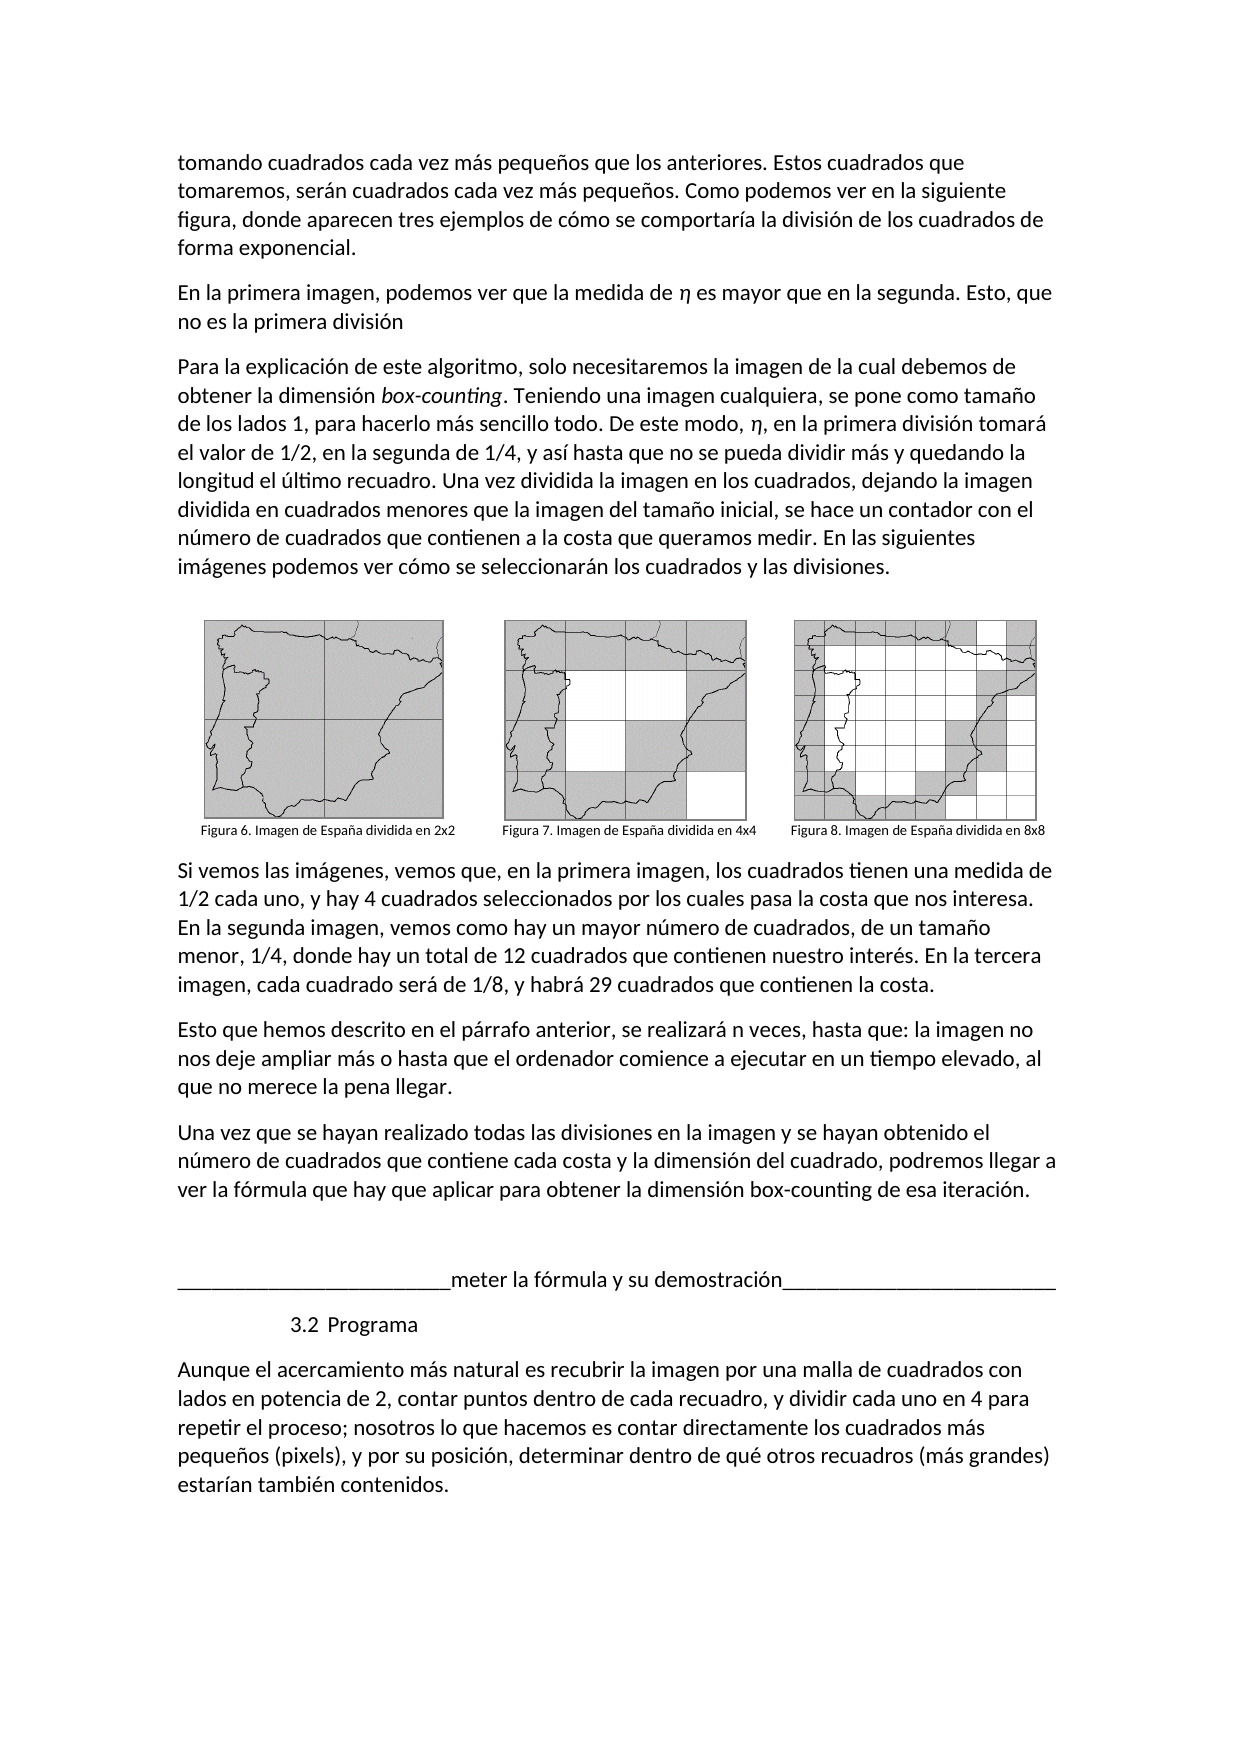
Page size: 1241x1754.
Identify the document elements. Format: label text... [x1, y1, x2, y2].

text Si vemos las imágenes, vemos que, en la primera imagen, los cuadrados tienen una medida de 1/2 cada uno, y hay 4 cuadrados seleccionados por los cuales pasa la costa que nos interesa. En la segunda imagen, vemos como hay un mayor número de cuadrados, de un tamaño menor, 1/4, donde hay un total de 12 cuadrados que contienen nuestro interés. En la tercera imagen, cada cuadrado será de 1/8, y habrá 29 cuadrados que contienen la costa. [177, 856, 1063, 998]
text Esto que hemos descrito en el párrafo anterior, se realizará n veces, hasta que: la imagen no nos deje ampliar más o hasta que el ordenador comience a ejecutar en un tiempo elevado, al que no merece la pena llegar. [177, 1015, 1063, 1101]
list Aunque el acercamiento más natural es recubrir la imagen por una malla de cuadrados con lados en potencia de 2, contar puntos dentro de cada recuadro, y dividir cada uno en 4 para repetir el proceso; nosotros lo que hacemos es contar directamente los cuadrados más pequeños (pixels), y por su posición, determinar dentro de qué otros recuadros (más grandes) estarían también contenidos. [177, 1356, 1063, 1498]
text Figura 6. Imagen de España dividida en 2x2 Figura 7. Imagen de España dividida en 4x4 Figura 8. Imagen de España dividida en 8x8 [177, 597, 1063, 839]
list Programa [290, 1310, 1063, 1338]
text En la primera imagen, podemos ver que la medida de ƞ es mayor que en la segunda. Esto, que no es la primera división [177, 278, 1063, 335]
text Para la explicación de este algoritmo, solo necesitaremos la imagen de la cual debemos de obtener la dimensión box-counting. Teniendo una imagen cualquiera, se pone como tamaño de los lados 1, para hacerlo más sencillo todo. De este modo, ƞ, en la primera división tomará el valor de 1/2, en la segunda de 1/4, y así hasta que no se pueda dividir más y quedando la longitud el último recuadro. Una vez dividida la imagen en los cuadrados, dejando la imagen dividida en cuadrados menores que la imagen del tamaño inicial, se hace un contador con el número de cuadrados que contienen a la costa que queramos medir. En las siguientes imágenes podemos ver cómo se seleccionarán los cuadrados y las divisiones. [177, 352, 1063, 580]
picture [795, 621, 1035, 819]
text tomando cuadrados cada vez más pequeños que los anteriores. Estos cuadrados que tomaremos, serán cuadrados cada vez más pequeños. Como podemos ver en la siguiente figura, donde aparecen tres ejemplos de cómo se comportaría la división de los cuadrados de forma exponencial. [177, 148, 1063, 261]
text ________________________meter la fórmula y su demostración________________________ [177, 1265, 1063, 1293]
text Una vez que se hayan realizado todas las divisiones en la imagen y se hayan obtenido el número de cuadrados que contiene cada costa y la dimensión del cuadrado, podremos llegar a ver la fórmula que hay que aplicar para obtener la dimensión box-counting de esa iteración. [177, 1118, 1063, 1203]
picture [506, 621, 745, 819]
picture [205, 621, 442, 817]
